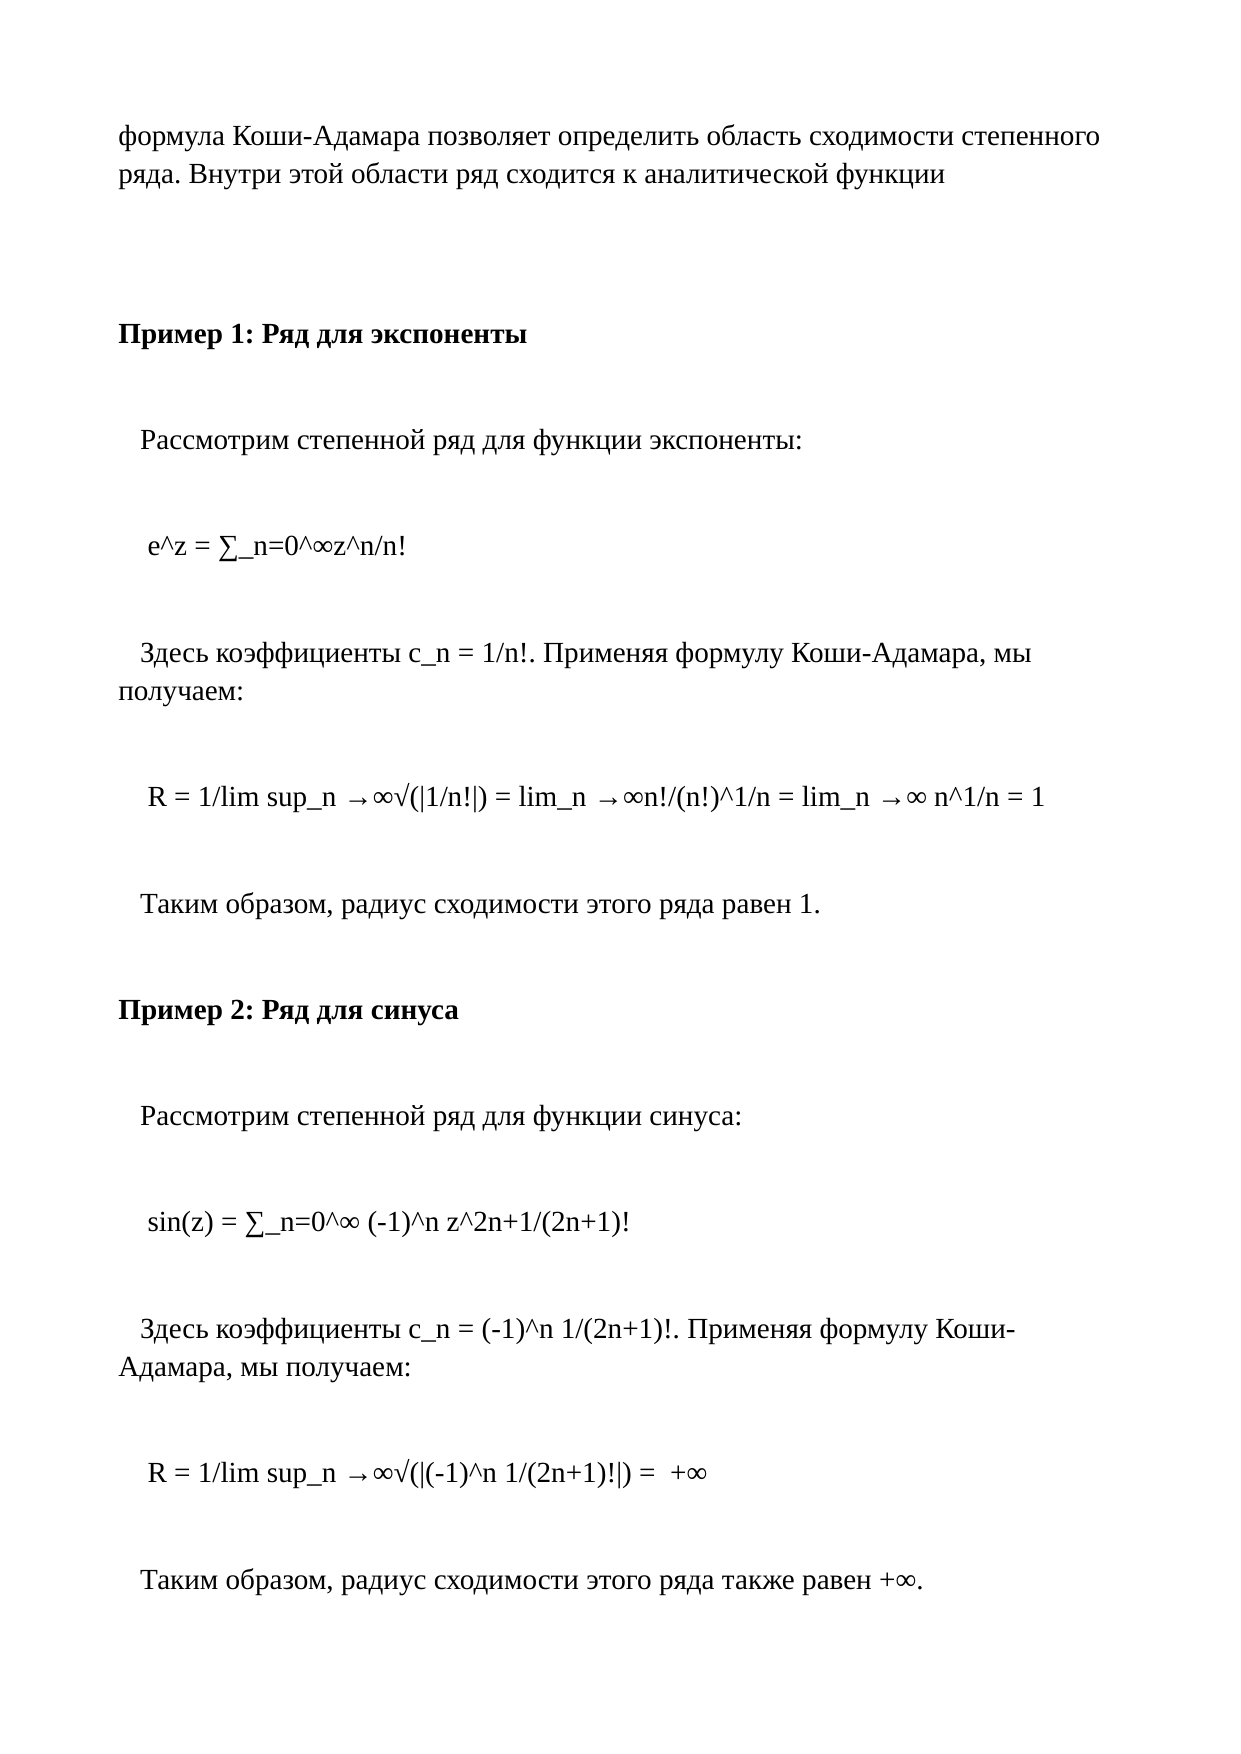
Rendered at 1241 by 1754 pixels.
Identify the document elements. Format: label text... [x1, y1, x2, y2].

text R = 1/lim sup_n →∞√(|(-1)^n 1/(2n+1)!|) = +∞ [118, 1456, 1122, 1489]
text Пример 2: Ряд для синуса [118, 992, 1122, 1026]
text Рассмотрим степенной ряд для функции экспоненты: [118, 422, 1122, 456]
text Здесь коэффициенты c_n = (-1)^n 1/(2n+1)!. Применяя формулу Коши-Адамара, мы получаем: [118, 1311, 1122, 1383]
text Таким образом, радиус сходимости этого ряда равен 1. [118, 886, 1122, 919]
text R = 1/lim sup_n →∞√(|1/n!|) = lim_n →∞n!/(n!)^1/n = lim_n →∞ n^1/n = 1 [118, 779, 1122, 813]
text Рассмотрим степенной ряд для функции синуса: [118, 1098, 1122, 1132]
text Таким образом, радиус сходимости этого ряда также равен +∞. [118, 1562, 1122, 1595]
text формула Коши-Адамара позволяет определить область сходимости степенного ряда. Внутри этой области ряд сходится к аналитической функции [118, 118, 1122, 190]
text Здесь коэффициенты c_n = 1/n!. Применяя формулу Коши-Адамара, мы получаем: [118, 635, 1122, 707]
text sin(z) = ∑_n=0^∞ (-1)^n z^2n+1/(2n+1)! [118, 1204, 1122, 1238]
text e^z = ∑_n=0^∞z^n/n! [118, 528, 1122, 562]
text Пример 1: Ряд для экспоненты [118, 316, 1122, 349]
